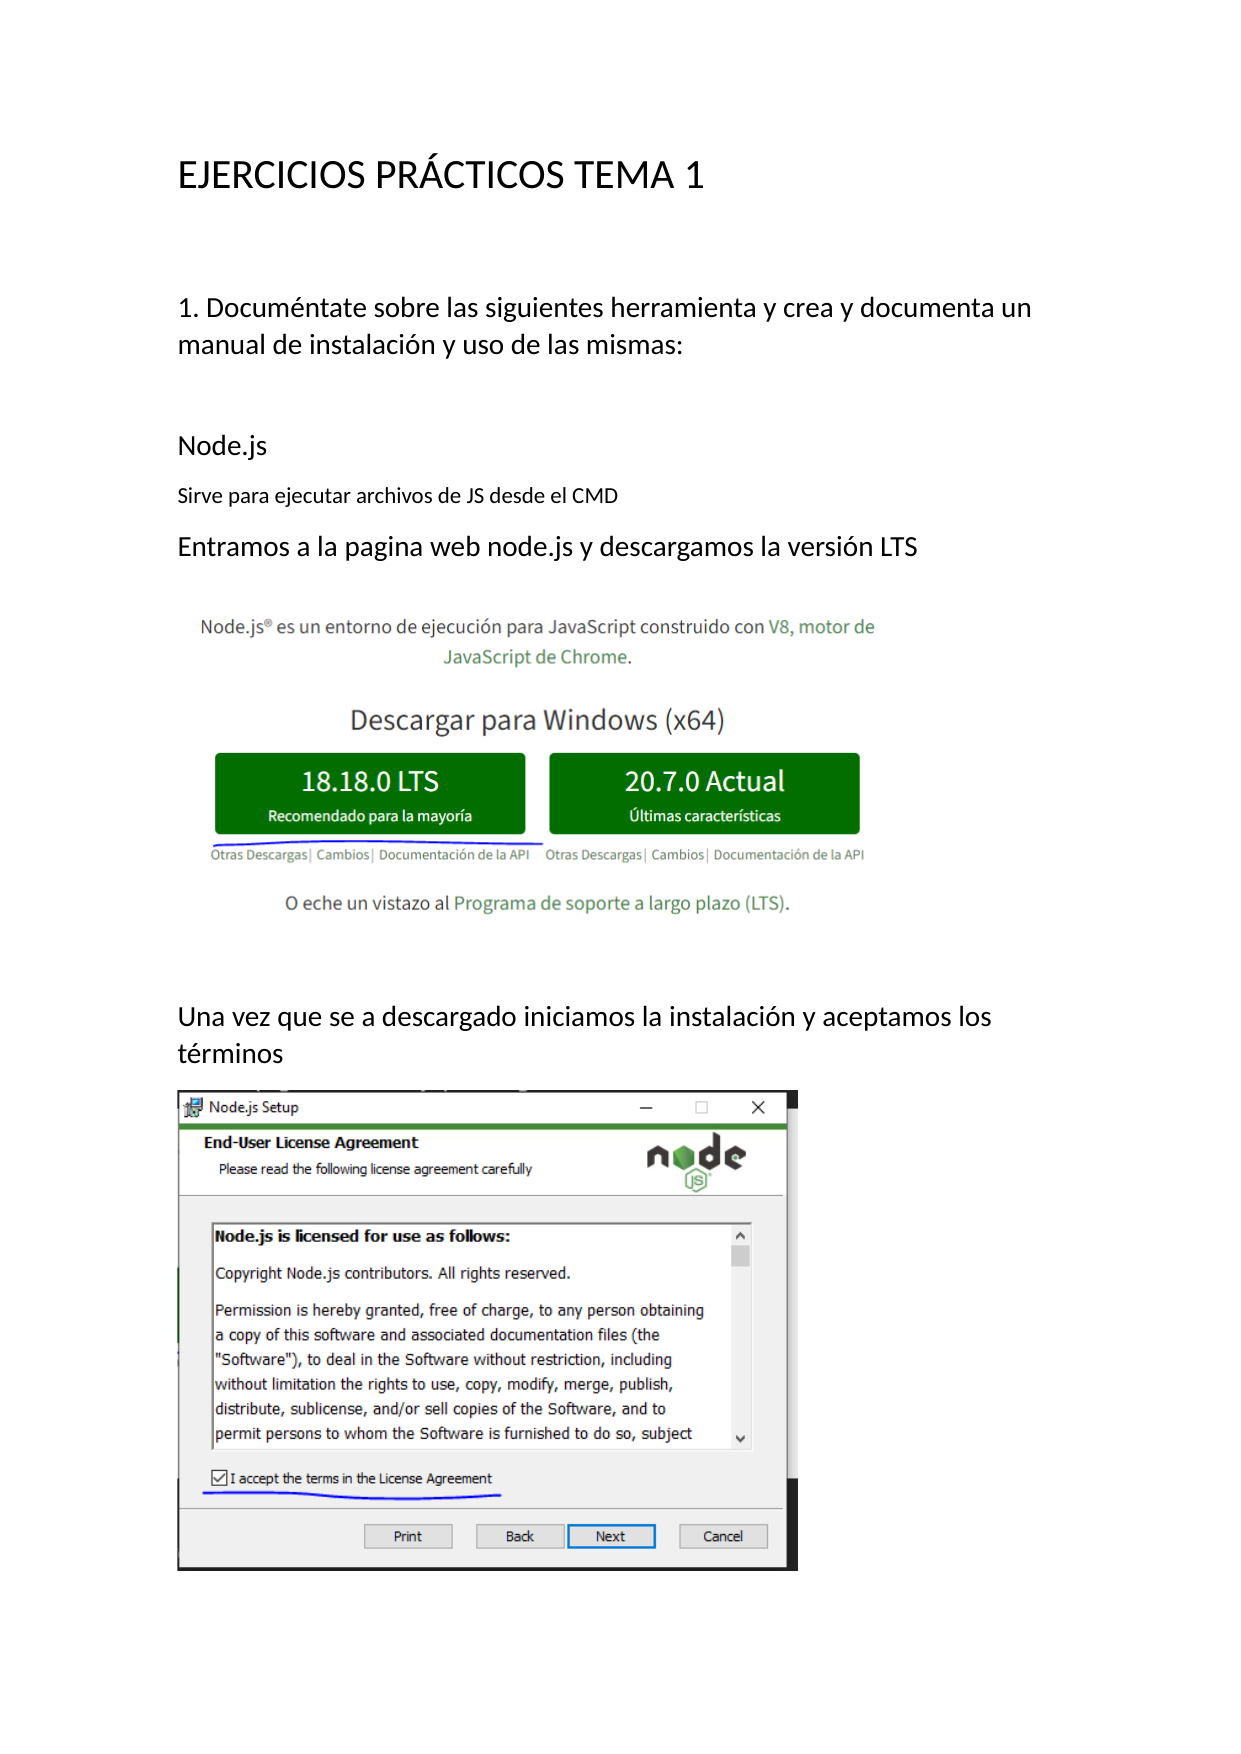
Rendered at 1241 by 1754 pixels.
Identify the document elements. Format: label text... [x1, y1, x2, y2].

text Node.js [177, 427, 1063, 463]
text Entramos a la pagina web node.js y descargamos la versión LTS [177, 528, 1063, 563]
text 1. Documéntate sobre las siguientes herramienta y crea y documenta un manual de instalación y uso de las mismas: [177, 289, 1063, 362]
text EJERCICIOS PRÁCTICOS TEMA 1 [177, 148, 1063, 198]
text Una vez que se a descargado iniciamos la instalación y aceptamos los términos [177, 998, 1063, 1071]
text Sirve para ejecutar archivos de JS desde el CMD [177, 481, 1063, 509]
